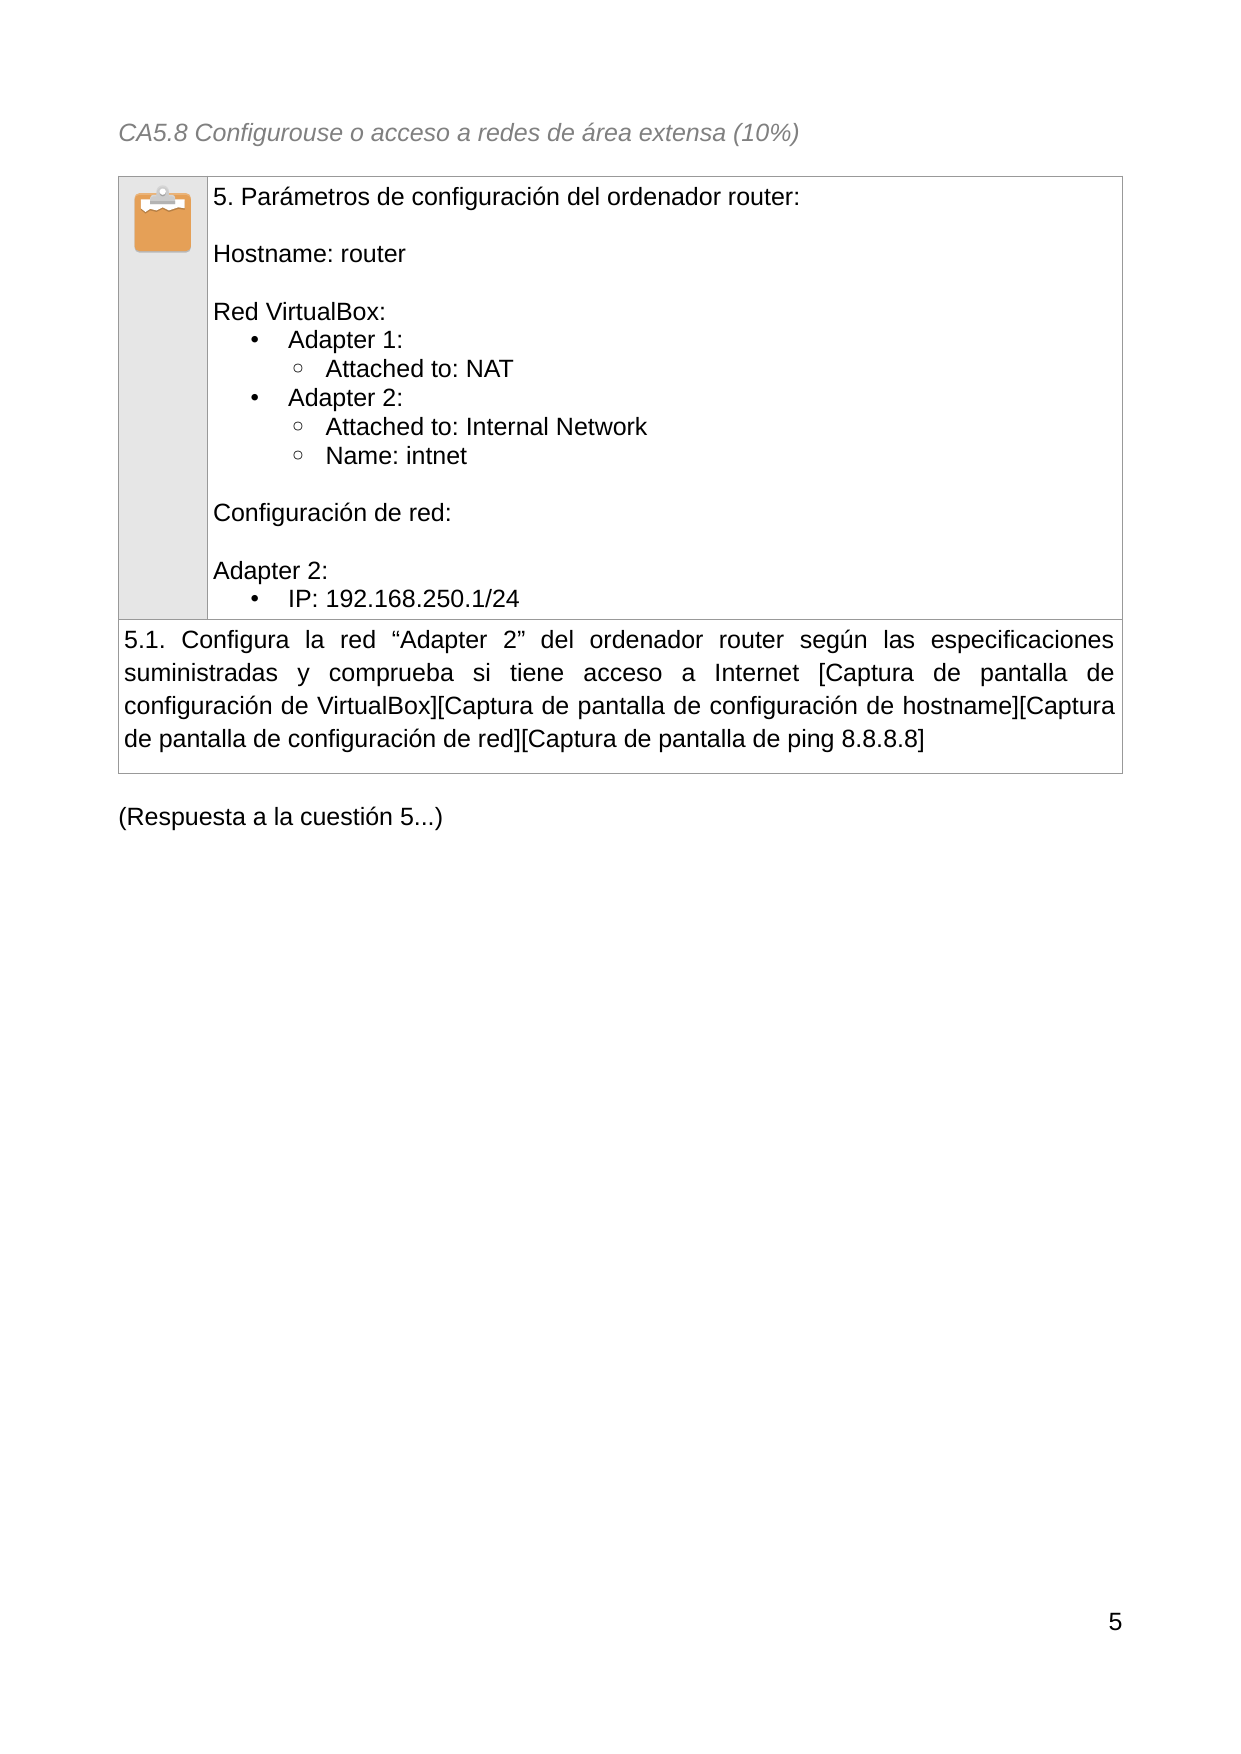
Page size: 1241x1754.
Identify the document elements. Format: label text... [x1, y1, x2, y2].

table_cell 5.1. Configura la red “Adapter 2” del ordenador router según las especificaciones suministradas y comprueba si tiene acceso a Internet [Captura de pantalla de configuración de VirtualBox][Captura de pantalla de configuración de hostname][Captura de pantalla de configuración de red][Captura de pantalla de ping 8.8.8.8] [119, 620, 1122, 773]
table_header [119, 177, 207, 619]
text CA5.8 Configurouse o acceso a redes de área extensa (10%) [118, 118, 1122, 147]
table_header 5. Parámetros de configuración del ordenador router: Hostname: router Red VirtualBox: Adapter 1: Attached to: NAT Adapter 2: Attached to: Internal Network Name: intnet Configuración de red: Adapter 2: IP: 192.168.250.1/24 [208, 177, 1122, 619]
text (Respuesta a la cuestión 5...) [118, 802, 1122, 831]
